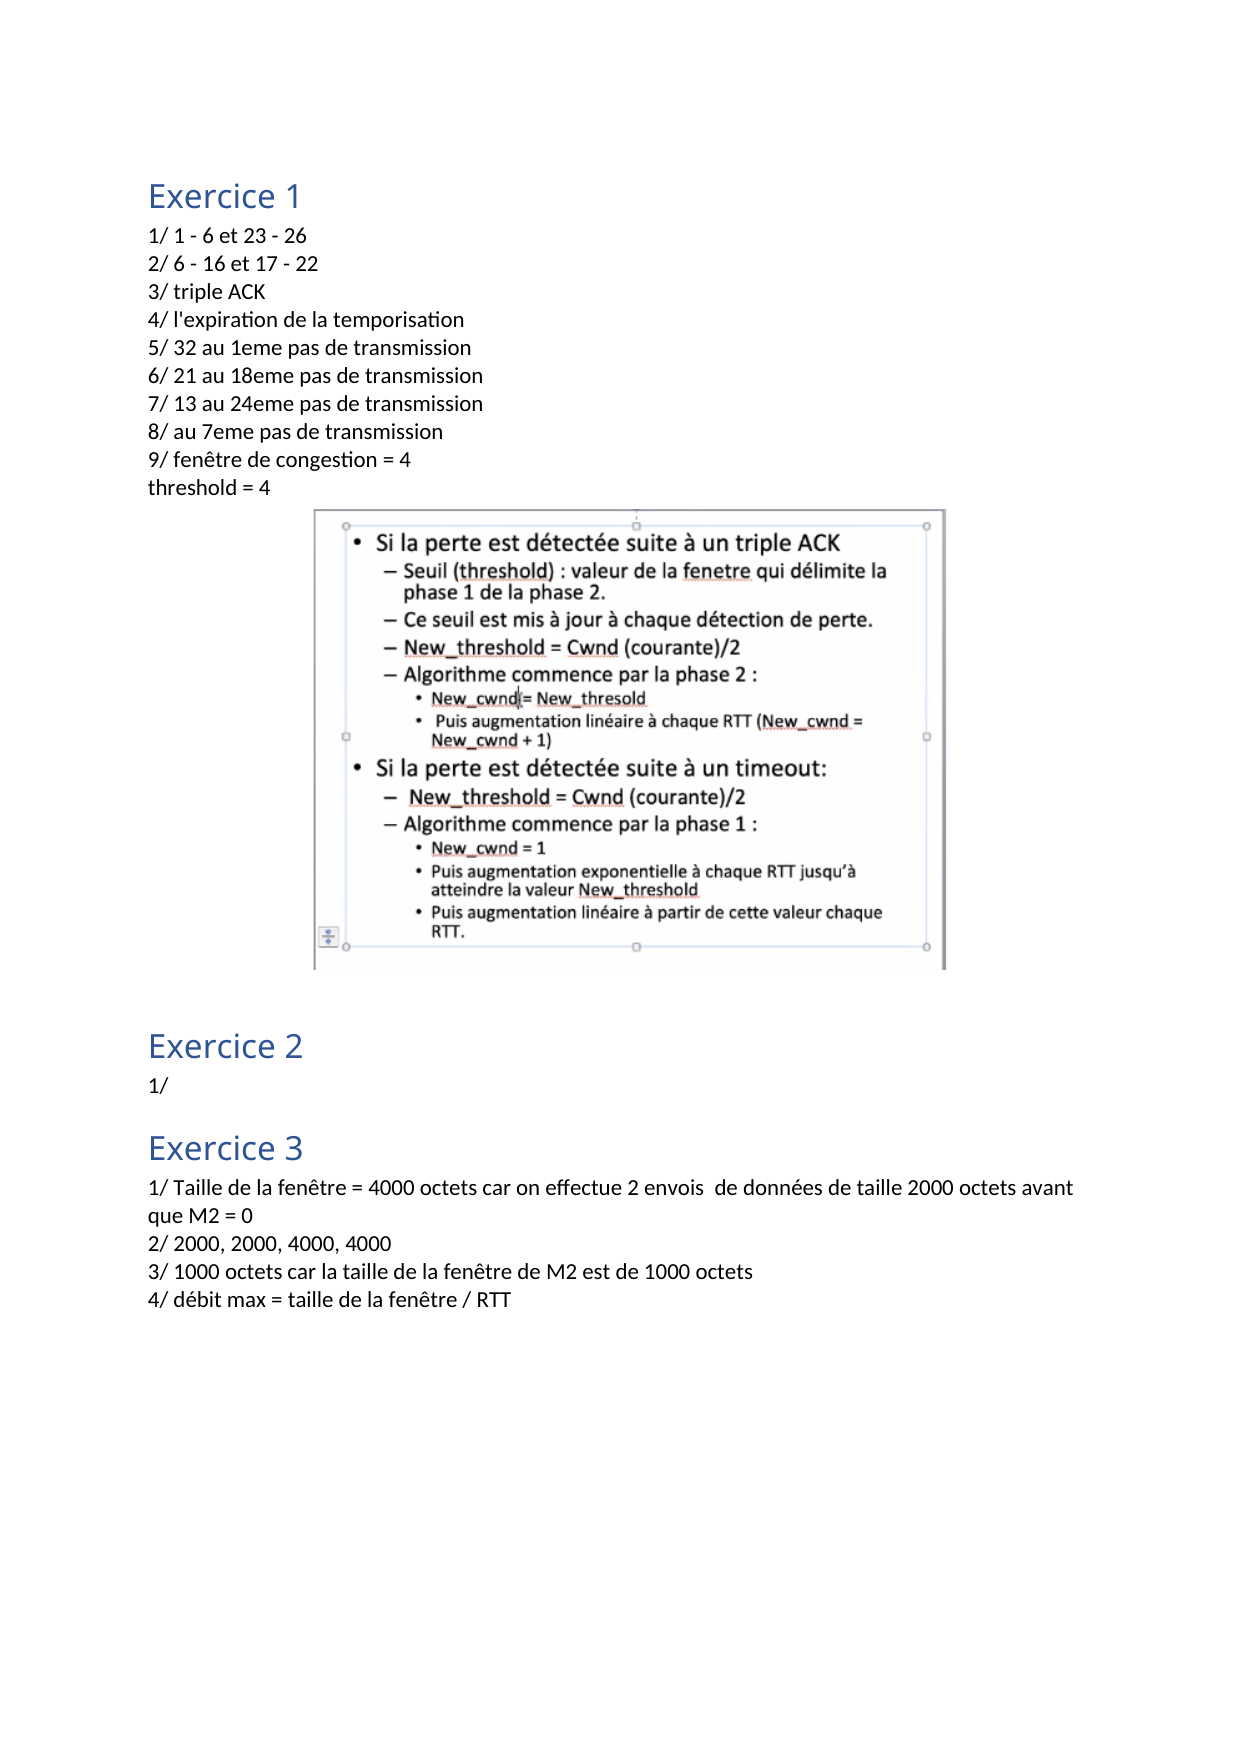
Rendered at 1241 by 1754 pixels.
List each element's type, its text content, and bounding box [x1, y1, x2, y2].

text 5/ 32 au 1eme pas de transmission [148, 333, 1093, 361]
text 1/ Taille de la fenêtre = 4000 octets car on effectue 2 envois de données de taille 2000 octets avant que M2 = 0 [148, 1173, 1093, 1229]
text 6/ 21 au 18eme pas de transmission [148, 361, 1093, 389]
text threshold = 4 [148, 473, 1093, 501]
text 9/ fenêtre de congestion = 4 [148, 445, 1093, 473]
text 3/ 1000 octets car la taille de la fenêtre de M2 est de 1000 octets [148, 1257, 1093, 1285]
text 4/ l'expiration de la temporisation [148, 305, 1093, 333]
text 2/ 2000, 2000, 4000, 4000 [148, 1229, 1093, 1257]
text 3/ triple ACK [148, 277, 1093, 305]
text 2/ 6 - 16 et 17 - 22 [148, 249, 1093, 277]
subtitle Exercice 1 [148, 173, 1093, 218]
text 4/ débit max = taille de la fenêtre / RTT [148, 1285, 1093, 1313]
subtitle Exercice 3 [148, 1124, 1093, 1170]
text 7/ 13 au 24eme pas de transmission [148, 389, 1093, 417]
picture [313, 509, 947, 970]
text 8/ au 7eme pas de transmission [148, 417, 1093, 445]
text 1/ [148, 1071, 1093, 1099]
text 1/ 1 - 6 et 23 - 26 [148, 221, 1093, 249]
subtitle Exercice 2 [148, 1023, 1093, 1068]
